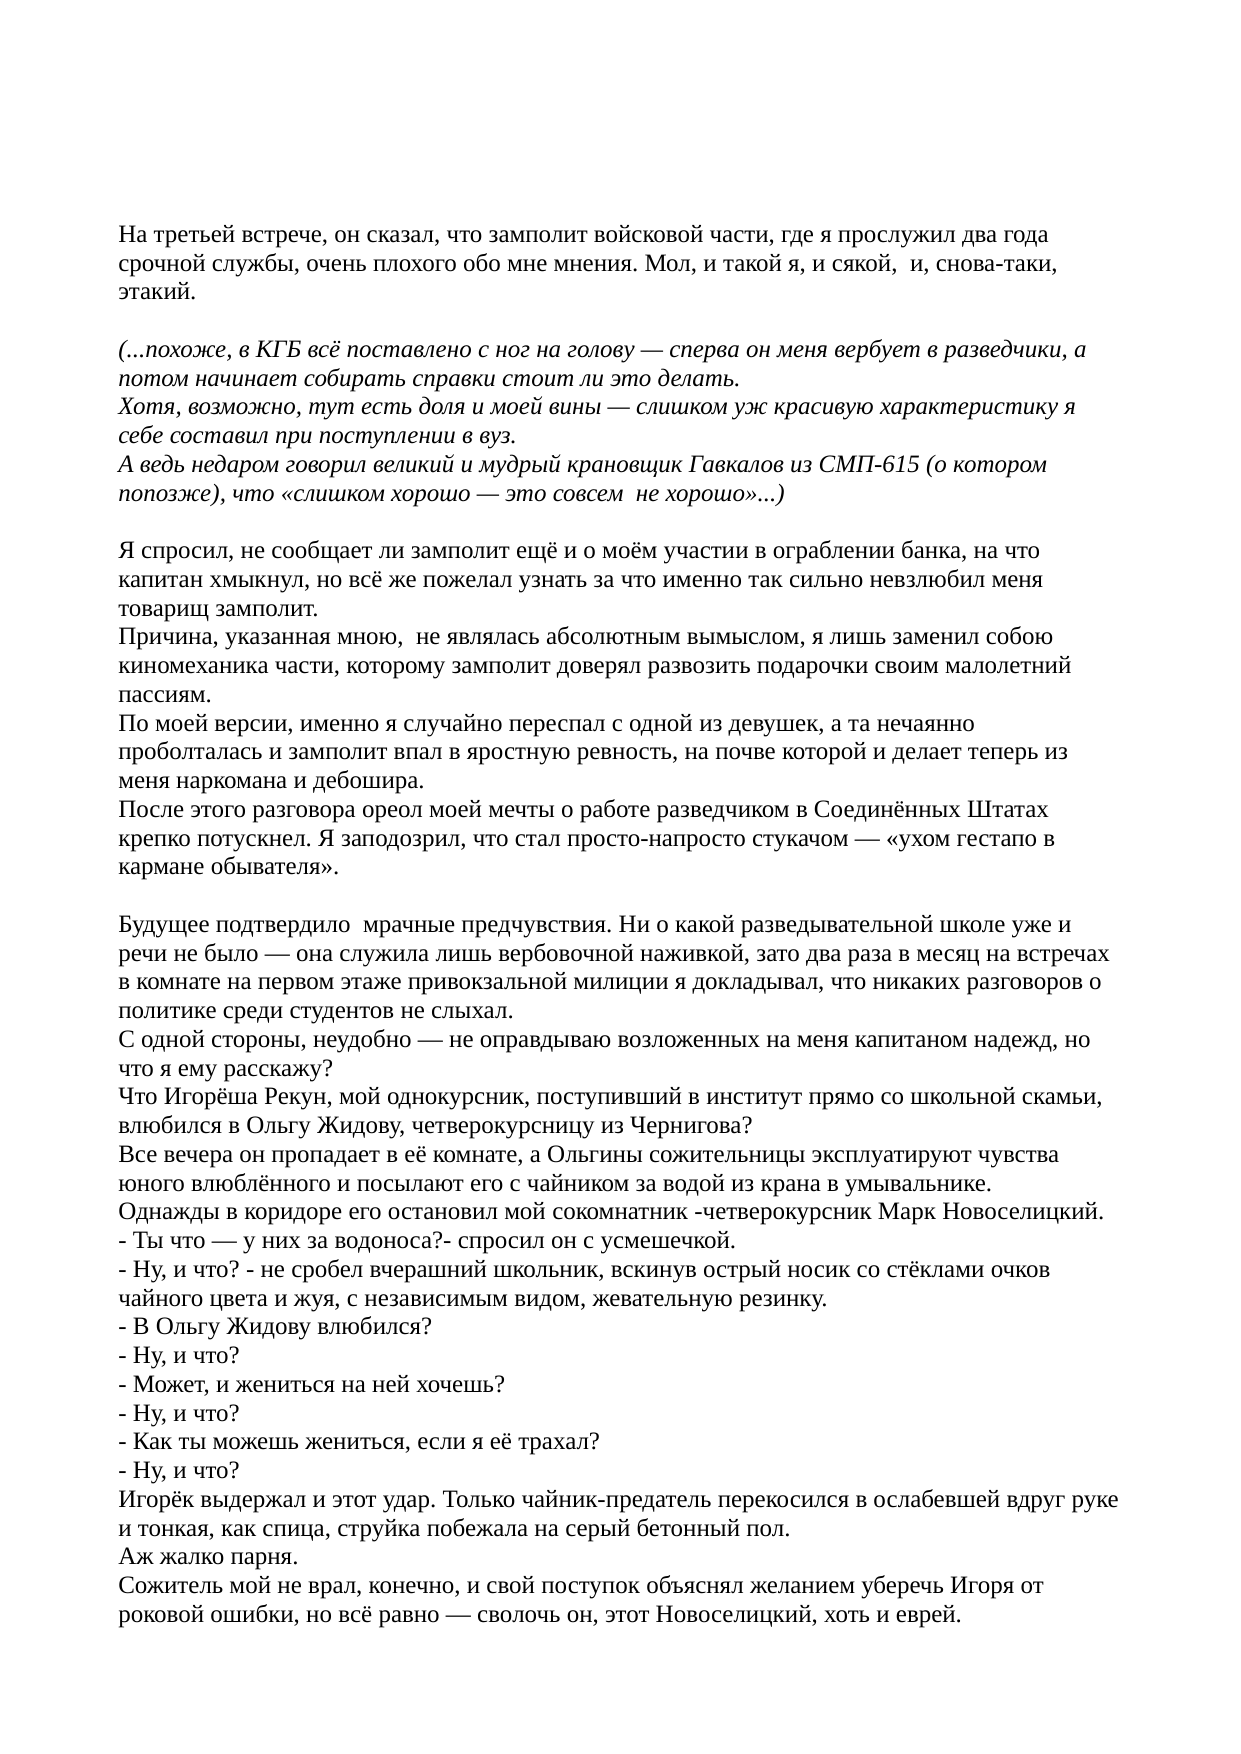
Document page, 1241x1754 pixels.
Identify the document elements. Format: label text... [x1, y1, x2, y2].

text На третьей встрече, он сказал, что замполит войсковой части, где я прослужил два года срочной службы, очень плохого обо мне мнения. Мол, и такой я, и сякой, и, снова-таки, этакий. [118, 219, 1122, 305]
text - Ну, и что? [118, 1340, 1122, 1369]
text Сожитель мой не врал, конечно, и свой поступок объяснял желанием уберечь Игоря от роковой ошибки, но всё равно — сволочь он, этот Новоселицкий, хоть и еврей. [118, 1570, 1122, 1628]
text А ведь недаром говорил великий и мудрый крановщик Гавкалов из СМП-615 (о котором попозже), что «слишком хорошо — это совсем не хорошо»...) [118, 449, 1122, 506]
text Хотя, возможно, тут есть доля и моей вины — слишком уж красивую характеристику я себе составил при поступлении в вуз. [118, 391, 1122, 449]
text Что Игорёша Рекун, мой однокурсник, поступивший в институт прямо со школьной скамьи, влюбился в Ольгу Жидову, четверокурсницу из Чернигова? [118, 1081, 1122, 1139]
text Однажды в коридоре его остановил мой сокомнатник -четверокурсник Марк Новоселицкий. [118, 1196, 1122, 1225]
text С одной стороны, неудобно — не оправдываю возложенных на меня капитаном надежд, но что я ему расскажу? [118, 1024, 1122, 1081]
text (...похоже, в КГБ всё поставлено с ног на голову — сперва он меня вербует в разведчики, а потом начинает собирать справки стоит ли это делать. [118, 334, 1122, 391]
text - Ну, и что? [118, 1398, 1122, 1426]
text - Ну, и что? [118, 1455, 1122, 1484]
text - Ты что — у них за водоноса?- спросил он с усмешечкой. [118, 1225, 1122, 1254]
text - В Ольгу Жидову влюбился? [118, 1311, 1122, 1340]
text По моей версии, именно я случайно переспал с одной из девушек, а та нечаянно проболталась и замполит впал в яростную ревность, на почве которой и делает теперь из меня наркомана и дебошира. [118, 708, 1122, 794]
text - Может, и жениться на ней хочешь? [118, 1369, 1122, 1398]
text - Как ты можешь жениться, если я её трахал? [118, 1426, 1122, 1455]
text Все вечера он пропадает в её комнате, а Ольгины сожительницы эксплуатируют чувства юного влюблённого и посылают его с чайником за водой из крана в умывальнике. [118, 1139, 1122, 1196]
text Аж жалко парня. [118, 1541, 1122, 1570]
text После этого разговора ореол моей мечты о работе разведчиком в Соединённых Штатах крепко потускнел. Я заподозрил, что стал просто-напросто стукачом — «ухом гестапо в кармане обывателя». [118, 794, 1122, 880]
text Я спросил, не сообщает ли замполит ещё и о моём участии в ограблении банка, на что капитан хмыкнул, но всё же пожелал узнать за что именно так сильно невзлюбил меня товарищ замполит. [118, 535, 1122, 621]
text Причина, указанная мною, не являлась абсолютным вымыслом, я лишь заменил собою киномеханика части, которому замполит доверял развозить подарочки своим малолетний пассиям. [118, 621, 1122, 708]
text Будущее подтвердило мрачные предчувствия. Ни о какой разведывательной школе уже и речи не было — она служила лишь вербовочной наживкой, зато два раза в месяц на встречах в комнате на первом этаже привокзальной милиции я докладывал, что никаких разговоров о политике среди студентов не слыхал. [118, 909, 1122, 1024]
text - Ну, и что? - не сробел вчерашний школьник, вскинув острый носик со стёклами очков чайного цвета и жуя, с независимым видом, жевательную резинку. [118, 1254, 1122, 1311]
text Игорёк выдержал и этот удар. Только чайник-предатель перекосился в ослабевшей вдруг руке и тонкая, как спица, струйка побежала на серый бетонный пол. [118, 1484, 1122, 1541]
